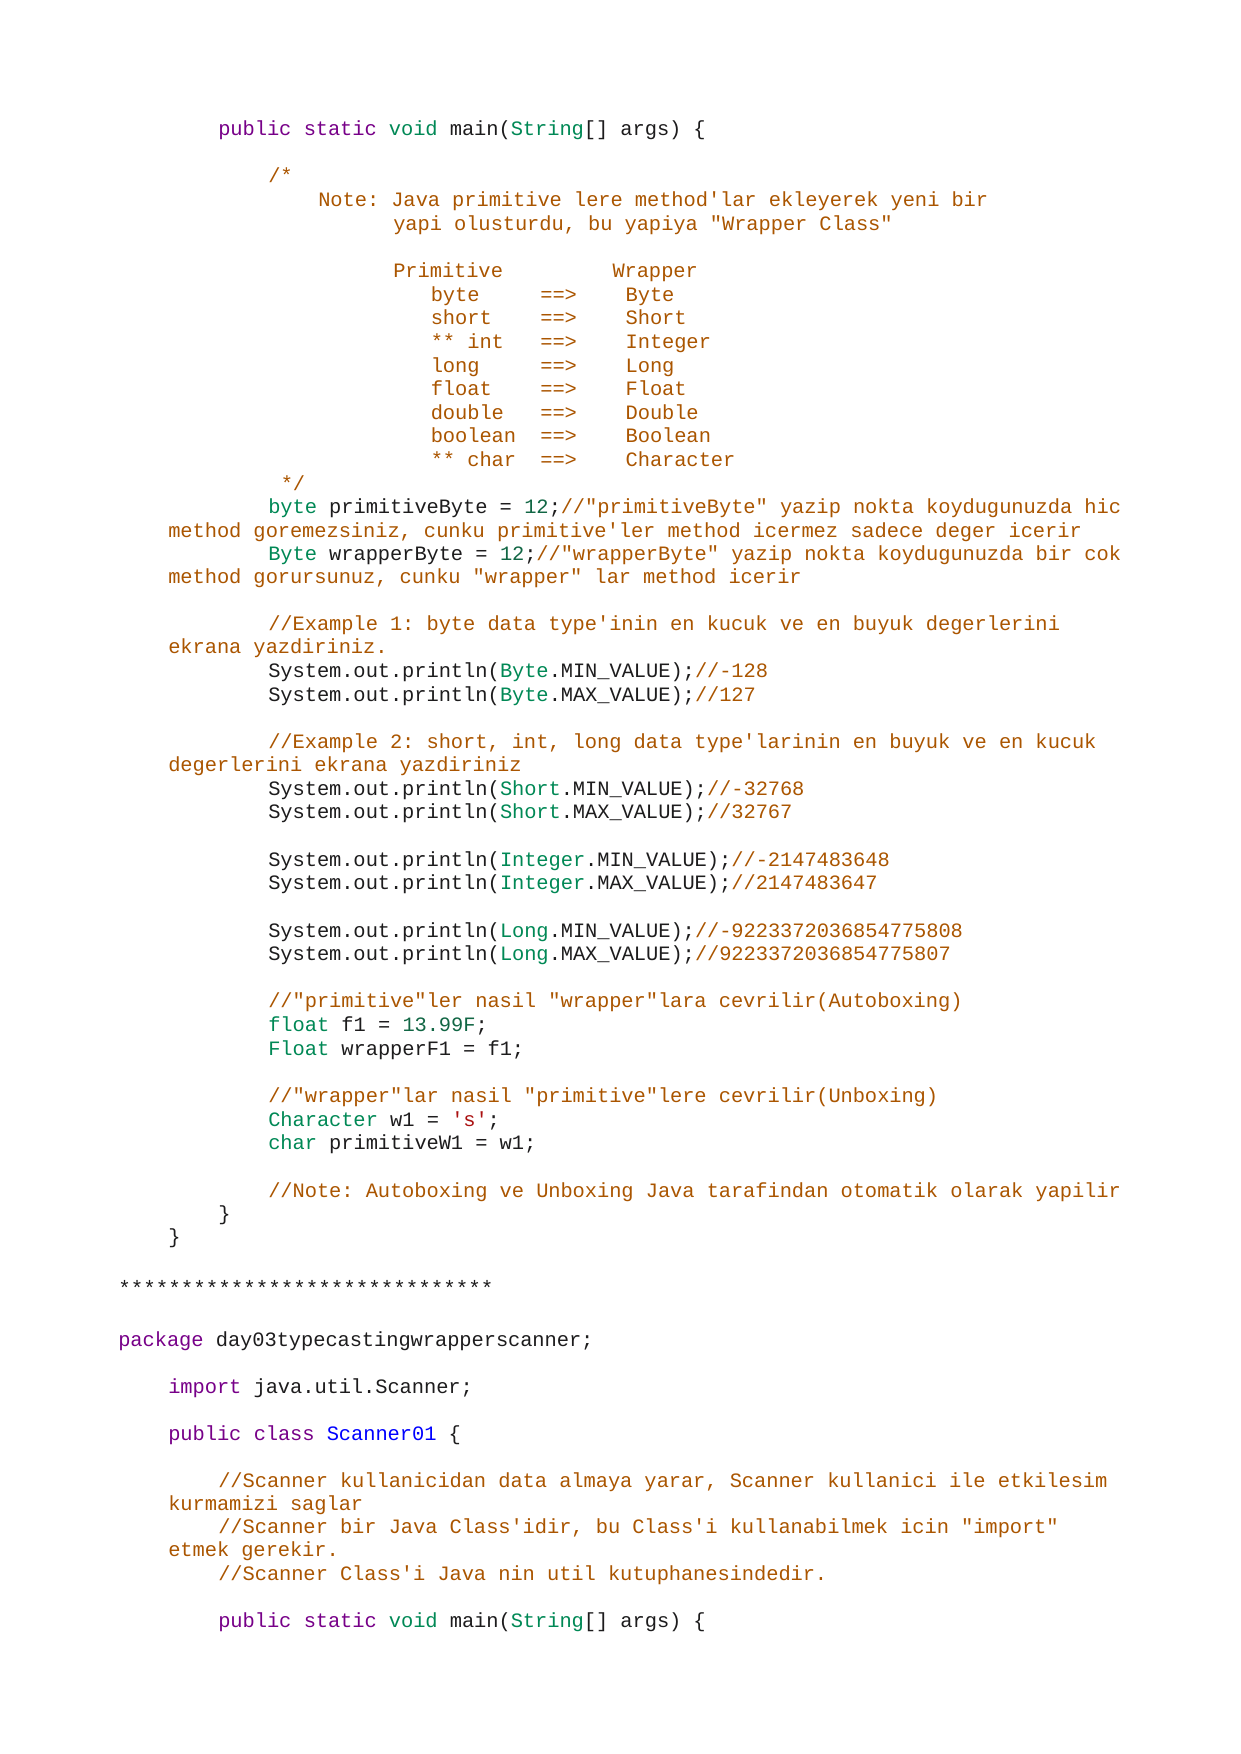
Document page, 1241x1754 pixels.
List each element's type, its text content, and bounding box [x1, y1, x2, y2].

text System.out.println(Long.MIN_VALUE);//-9223372036854775808 [168, 919, 1122, 943]
text Byte wrapperByte = 12;//"wrapperByte" yazip nokta koydugunuzda bir cok method gorursunuz, cunku "wrapper" lar method icerir [168, 543, 1122, 590]
text Note: Java primitive lere method'lar ekleyerek yeni bir [168, 189, 1122, 213]
text ​ [168, 1353, 1122, 1376]
text */ [168, 473, 1122, 496]
text System.out.println(Short.MAX_VALUE);//32767 [168, 801, 1122, 825]
text /* [168, 165, 1122, 189]
text System.out.println(Byte.MIN_VALUE);//-128 [168, 660, 1122, 684]
text //Example 1: byte data type'inin en kucuk ve en buyuk degerlerini ekrana yazdiriniz. [168, 613, 1122, 660]
text ​ [168, 1061, 1122, 1085]
text ​ [168, 236, 1122, 260]
text byte primitiveByte = 12;//"primitiveByte" yazip nokta koydugunuzda hic method goremezsiniz, cunku primitive'ler method icermez sadece deger icerir [168, 496, 1122, 543]
text System.out.println(Integer.MIN_VALUE);//-2147483648 [168, 849, 1122, 872]
text ​ [168, 1156, 1122, 1180]
text //Note: Autoboxing ve Unboxing Java tarafindan otomatik olarak yapilir [168, 1180, 1122, 1203]
text long ==> Long [168, 354, 1122, 378]
text char primitiveW1 = w1; [168, 1132, 1122, 1156]
text ​ [168, 825, 1122, 849]
text //Scanner Class'i Java nin util kutuphanesindedir. [168, 1563, 1122, 1587]
text ​ [168, 590, 1122, 613]
text ** int ==> Integer [168, 331, 1122, 354]
text Float wrapperF1 = f1; [168, 1038, 1122, 1061]
text float ==> Float [168, 378, 1122, 402]
text ​ [168, 1399, 1122, 1423]
text public static void main(String[] args) { [168, 118, 1122, 142]
text //"primitive"ler nasil "wrapper"lara cevrilir(Autoboxing) [168, 991, 1122, 1014]
text ​ [168, 1446, 1122, 1470]
text ** char ==> Character [168, 449, 1122, 473]
text ​ [168, 896, 1122, 919]
text byte ==> Byte [168, 284, 1122, 307]
text //Scanner kullanicidan data almaya yarar, Scanner kullanici ile etkilesim kurmamizi saglar [168, 1470, 1122, 1516]
text System.out.println(Integer.MAX_VALUE);//2147483647 [168, 872, 1122, 896]
text import java.util.Scanner; [168, 1376, 1122, 1399]
text } [168, 1203, 1122, 1227]
text Primitive Wrapper [168, 260, 1122, 284]
text //"wrapper"lar nasil "primitive"lere cevrilir(Unboxing) [168, 1085, 1122, 1109]
text boolean ==> Boolean [168, 426, 1122, 449]
text public static void main(String[] args) { [168, 1610, 1122, 1634]
text Character w1 = 's'; [168, 1109, 1122, 1132]
text //Example 2: short, int, long data type'larinin en buyuk ve en kucuk degerlerini ekrana yazdiriniz [168, 731, 1122, 778]
text short ==> Short [168, 307, 1122, 331]
text double ==> Double [168, 402, 1122, 426]
text ​ [168, 142, 1122, 165]
text System.out.println(Short.MIN_VALUE);//-32768 [168, 778, 1122, 801]
text } [168, 1227, 1122, 1250]
text float f1 = 13.99F; [168, 1014, 1122, 1038]
text ****************************** [118, 1278, 1122, 1302]
text package day03typecastingwrapperscanner; [118, 1330, 1122, 1353]
text ​ [168, 1587, 1122, 1610]
text yapi olusturdu, bu yapiya "Wrapper Class" [168, 213, 1122, 236]
text public class Scanner01 { [168, 1423, 1122, 1446]
text ​ [168, 707, 1122, 731]
text System.out.println(Byte.MAX_VALUE);//127 [168, 684, 1122, 707]
text System.out.println(Long.MAX_VALUE);//9223372036854775807 [168, 943, 1122, 967]
text ​ [168, 967, 1122, 991]
text //Scanner bir Java Class'idir, bu Class'i kullanabilmek icin "import" etmek gerekir. [168, 1516, 1122, 1563]
